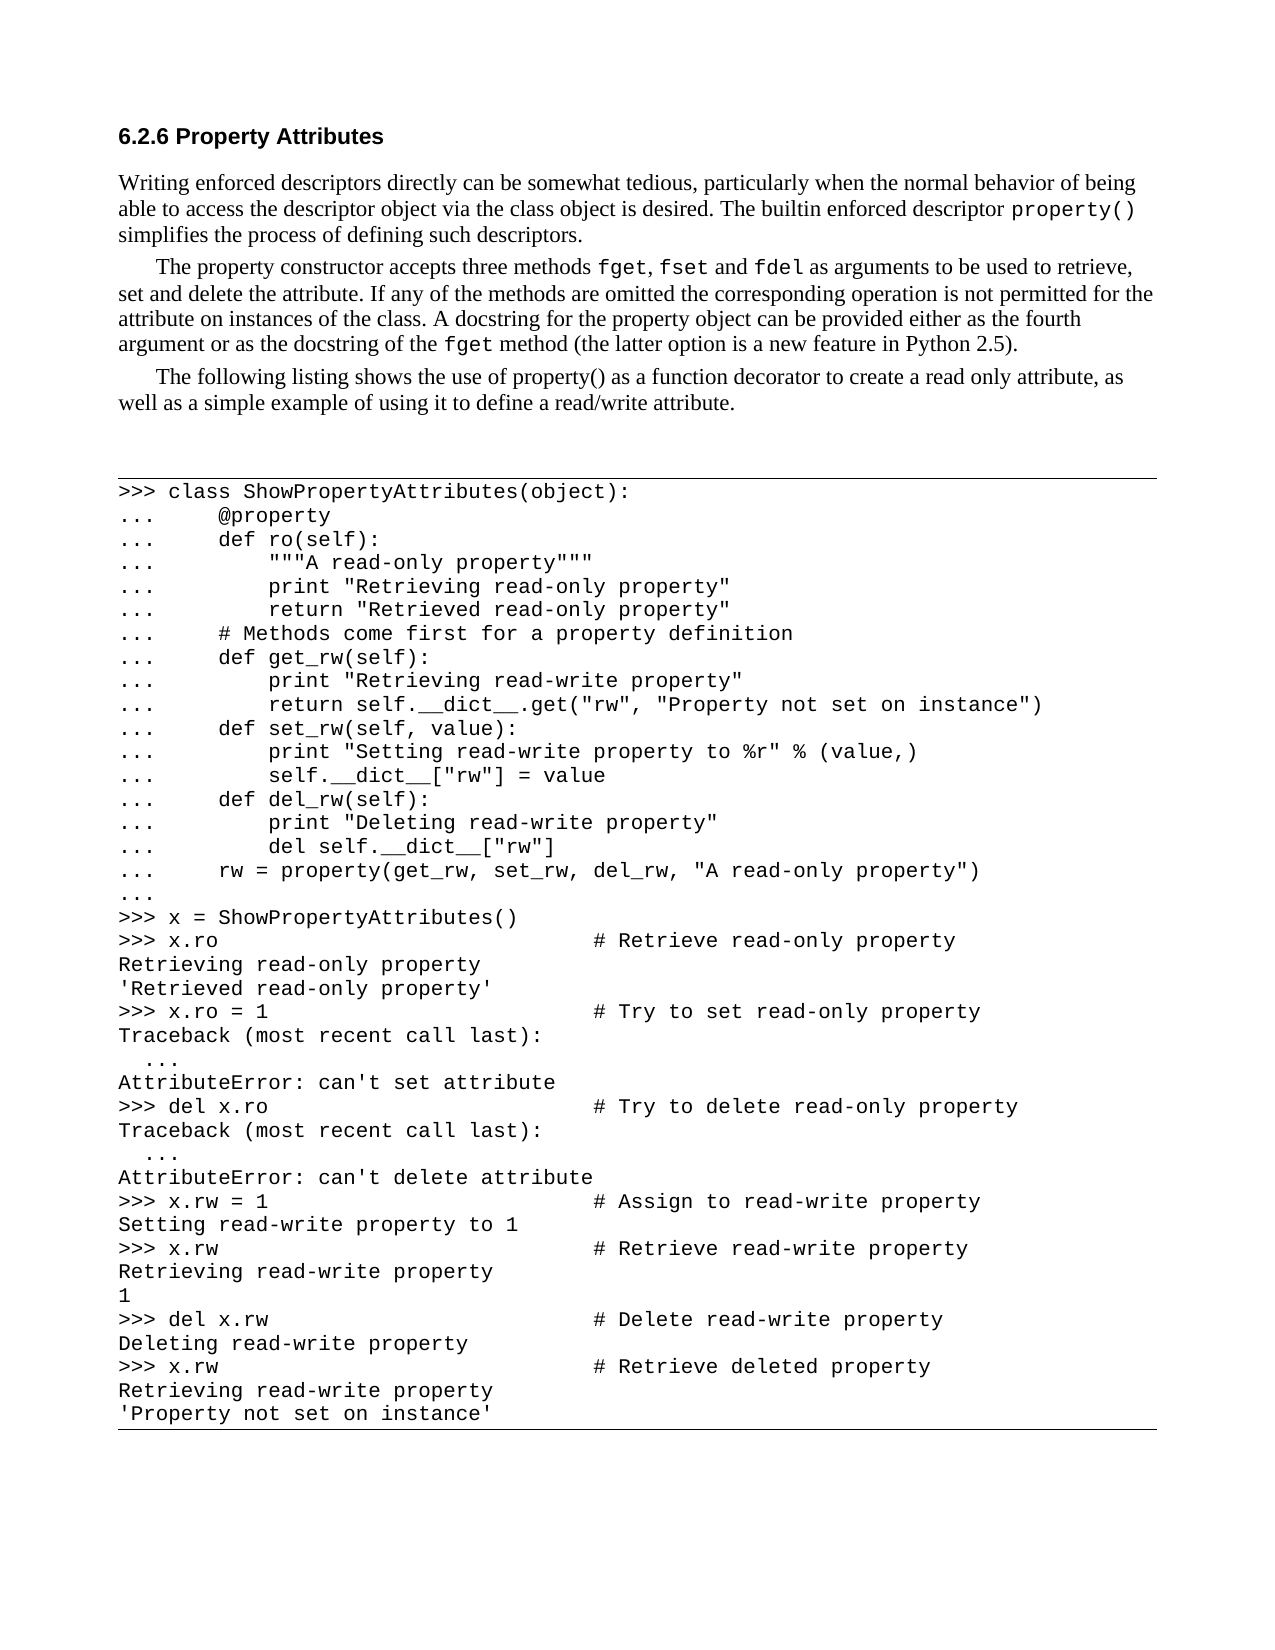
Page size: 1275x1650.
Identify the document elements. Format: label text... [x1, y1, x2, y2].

text Writing enforced descriptors directly can be somewhat tedious, particularly when the normal behavior of being able to access the descriptor object via the class object is desired. The builtin enforced descriptor property() simplifies the process of defining such descriptors. [118, 170, 1157, 248]
text ... print "Retrieving read-write property" [118, 670, 1157, 694]
text >>> x.rw = 1 # Assign to read-write property [118, 1191, 1157, 1214]
text >>> x.ro # Retrieve read-only property [118, 931, 1157, 954]
text >>> x = ShowPropertyAttributes() [118, 907, 1157, 931]
text 'Retrieved read-only property' [118, 978, 1157, 1001]
text ... print "Retrieving read-only property" [118, 576, 1157, 599]
text AttributeError: can't delete attribute [118, 1167, 1157, 1191]
text >>> del x.ro # Try to delete read-only property [118, 1096, 1157, 1120]
text 'Property not set on instance' [118, 1403, 1157, 1429]
text Traceback (most recent call last): [118, 1025, 1157, 1049]
text ... [118, 1143, 1157, 1167]
subtitle 6.2.6 Property Attributes [118, 118, 1157, 149]
text >>> x.rw # Retrieve read-write property [118, 1238, 1157, 1262]
text ... return "Retrieved read-only property" [118, 599, 1157, 623]
text ... def set_rw(self, value): [118, 718, 1157, 741]
text Setting read-write property to 1 [118, 1214, 1157, 1238]
text ... print "Deleting read-write property" [118, 812, 1157, 836]
text Deleting read-write property [118, 1332, 1157, 1356]
text ... def ro(self): [118, 528, 1157, 552]
text ... [118, 1049, 1157, 1072]
text AttributeError: can't set attribute [118, 1072, 1157, 1096]
text The following listing shows the use of property() as a function decorator to create a read only attribute, as well as a simple example of using it to define a read/write attribute. [118, 364, 1157, 415]
text Retrieving read-write property [118, 1262, 1157, 1285]
text ... self.__dict__["rw"] = value [118, 765, 1157, 789]
text >>> del x.rw # Delete read-write property [118, 1309, 1157, 1332]
text >>> class ShowPropertyAttributes(object): [118, 479, 1157, 505]
text ... return self.__dict__.get("rw", "Property not set on instance") [118, 694, 1157, 718]
text ... rw = property(get_rw, set_rw, del_rw, "A read-only property") [118, 859, 1157, 883]
text The property constructor accepts three methods fget, fset and fdel as arguments to be used to retrieve, set and delete the attribute. If any of the methods are omitted the corresponding operation is not permitted for the attribute on instances of the class. A docstring for the property object can be provided either as the fourth argument or as the docstring of the fget method (the latter option is a new feature in Python 2.5). [118, 254, 1157, 358]
text Retrieving read-only property [118, 954, 1157, 978]
text ... print "Setting read-write property to %r" % (value,) [118, 741, 1157, 765]
text >>> x.rw # Retrieve deleted property [118, 1356, 1157, 1380]
text ... def get_rw(self): [118, 647, 1157, 670]
text ... [118, 883, 1157, 907]
text ... del self.__dict__["rw"] [118, 836, 1157, 859]
text >>> x.ro = 1 # Try to set read-only property [118, 1001, 1157, 1025]
text Traceback (most recent call last): [118, 1120, 1157, 1143]
text ... """A read-only property""" [118, 552, 1157, 576]
text Retrieving read-write property [118, 1380, 1157, 1403]
text 1 [118, 1285, 1157, 1309]
text ... # Methods come first for a property definition [118, 623, 1157, 647]
text ... @property [118, 505, 1157, 528]
text ... def del_rw(self): [118, 789, 1157, 812]
